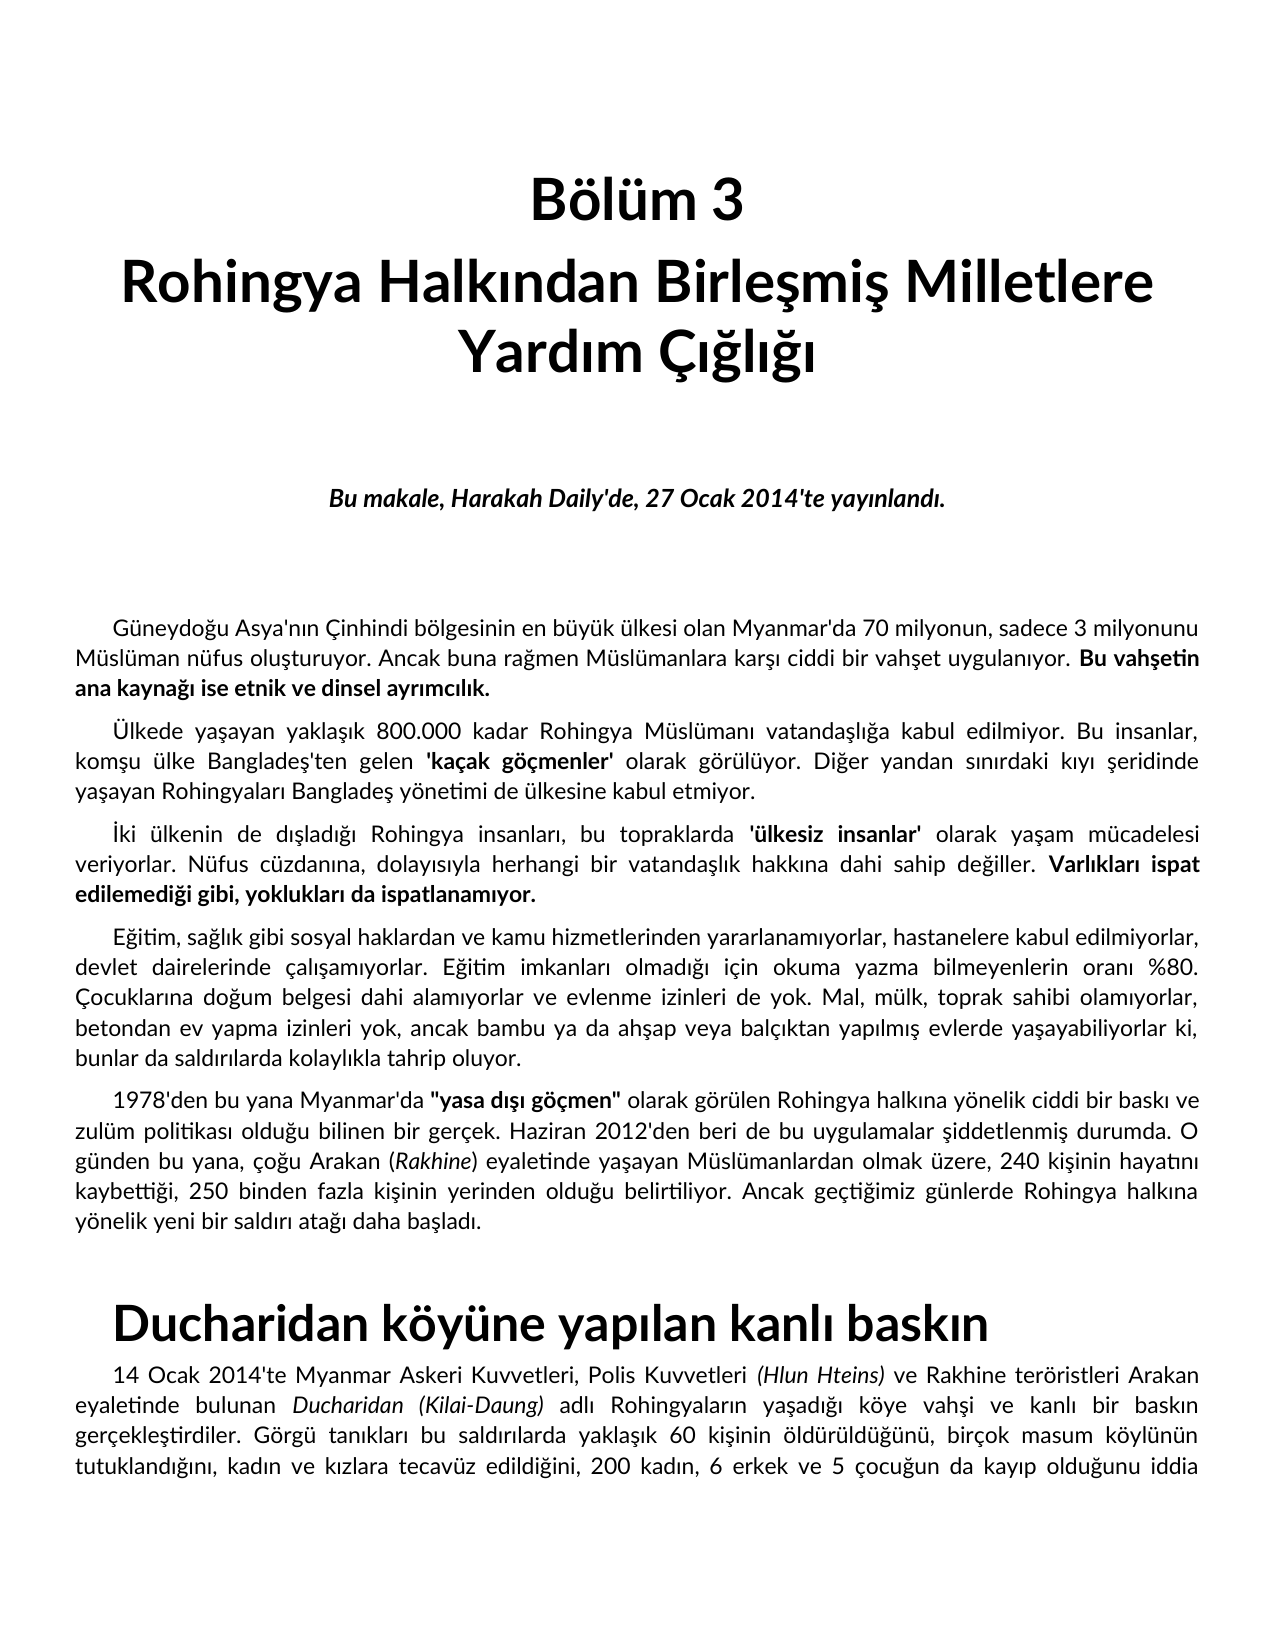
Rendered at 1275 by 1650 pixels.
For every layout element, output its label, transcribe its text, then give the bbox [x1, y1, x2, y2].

text Bu makale, Harakah Daily'de, 27 Ocak 2014'te yayınlandı. [75, 483, 1200, 513]
subtitle Ducharidan köyüne yapılan kanlı baskın [112, 1292, 1200, 1352]
text İki ülkenin de dışladığı Rohingya insanları, bu topraklarda 'ülkesiz insanlar' olarak yaşam mücadelesi veriyorlar. Nüfus cüzdanına, dolayısıyla herhangi bir vatandaşlık hakkına dahi sahip değiller. Varlıkları ispat edilemediği gibi, yoklukları da ispatlanamıyor. [75, 819, 1200, 907]
text Eğitim, sağlık gibi sosyal haklardan ve kamu hizmetlerinden yararlanamıyorlar, hastanelere kabul edilmiyorlar, devlet dairelerinde çalışamıyorlar. Eğitim imkanları olmadığı için okuma yazma bilmeyenlerin oranı %80. Çocuklarına doğum belgesi dahi alamıyorlar ve evlenme izinleri de yok. Mal, mülk, toprak sahibi olamıyorlar, betondan ev yapma izinleri yok, ancak bambu ya da ahşap veya balçıktan yapılmış evlerde yaşayabiliyorlar ki, bunlar da saldırılarda kolaylıkla tahrip oluyor. [75, 923, 1200, 1071]
text Ülkede yaşayan yaklaşık 800.000 kadar Rohingya Müslümanı vatandaşlığa kabul edilmiyor. Bu insanlar, komşu ülke Bangladeş'ten gelen 'kaçak göçmenler' olarak görülüyor. Diğer yandan sınırdaki kıyı şeridinde yaşayan Rohingyaları Bangladeş yönetimi de ülkesine kabul etmiyor. [75, 716, 1200, 804]
text 14 Ocak 2014'te Myanmar Askeri Kuvvetleri, Polis Kuvvetleri (Hlun Hteins) ve Rakhine teröristleri Arakan eyaletinde bulunan Ducharidan (Kilai-Daung) adlı Rohingyaların yaşadığı köye vahşi ve kanlı bir baskın gerçekleştirdiler. Görgü tanıkları bu saldırılarda yaklaşık 60 kişinin öldürüldüğünü, birçok masum köylünün tutuklandığını, kadın ve kızlara tecavüz edildiğini, 200 kadın, 6 erkek ve 5 çocuğun da kayıp olduğunu iddia [75, 1361, 1200, 1479]
text 1978'den bu yana Myanmar'da "yasa dışı göçmen" olarak görülen Rohingya halkına yönelik ciddi bir baskı ve zulüm politikası olduğu bilinen bir gerçek. Haziran 2012'den beri de bu uygulamalar şiddetlenmiş durumda. O günden bu yana, çoğu Arakan (Rakhine) eyaletinde yaşayan Müslümanlardan olmak üzere, 240 kişinin hayatını kaybettiği, 250 binden fazla kişinin yerinden olduğu belirtiliyor. Ancak geçtiğimiz günlerde Rohingya halkına yönelik yeni bir saldırı atağı daha başladı. [75, 1086, 1200, 1234]
text Güneydoğu Asya'nın Çinhindi bölgesinin en büyük ülkesi olan Myanmar'da 70 milyonun, sadece 3 milyonunu Müslüman nüfus oluşturuyor. Ancak buna rağmen Müslümanlara karşı ciddi bir vahşet uygulanıyor. Bu vahşetin ana kaynağı ise etnik ve dinsel ayrımcılık. [75, 613, 1200, 701]
subtitle Rohingya Halkından Birleşmiş Milletlere Yardım Çığlığı [75, 245, 1200, 385]
subtitle Bölüm 3 [75, 162, 1200, 232]
